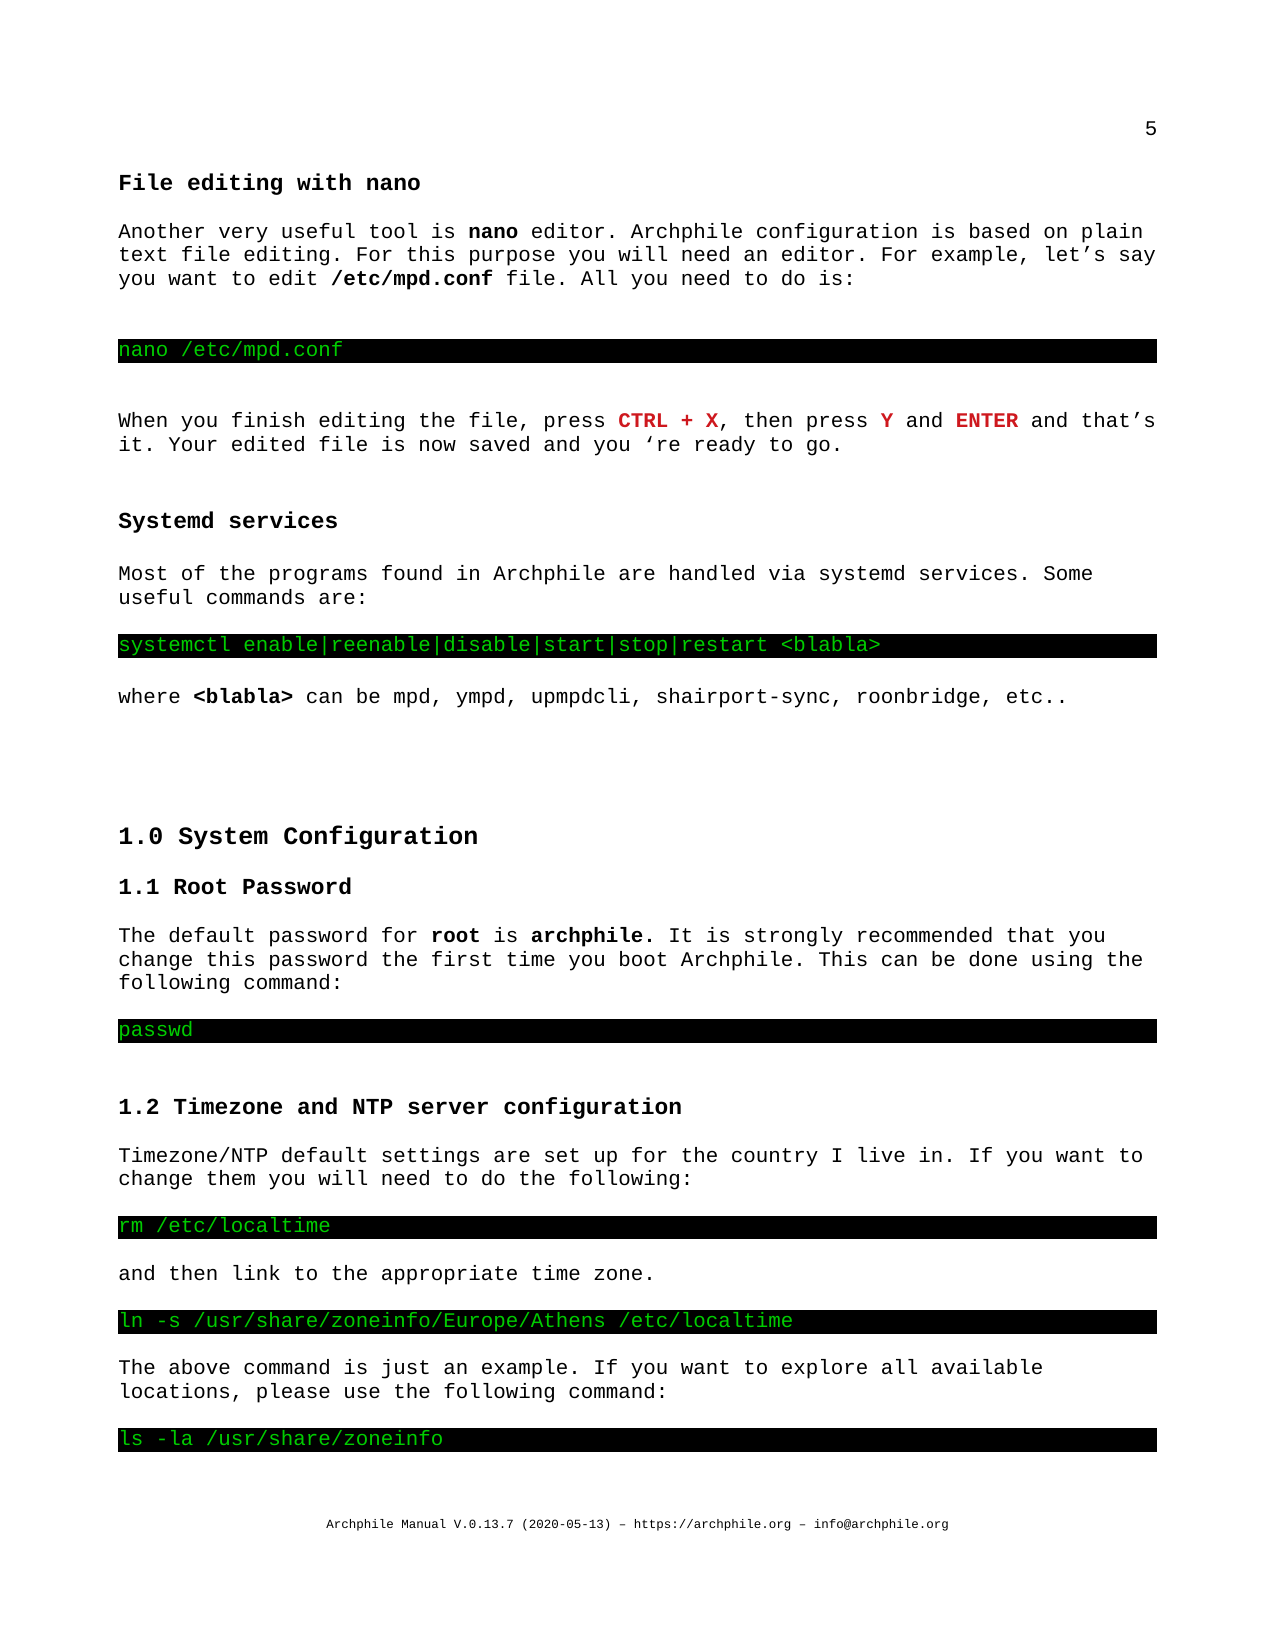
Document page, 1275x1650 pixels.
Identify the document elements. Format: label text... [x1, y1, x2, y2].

text The above command is just an example. If you want to explore all available locations, please use the following command: [118, 1357, 1157, 1405]
text nano /etc/mpd.conf [118, 339, 1157, 363]
text and then link to the appropriate time zone. [118, 1263, 1157, 1286]
text ls -la /usr/share/zoneinfo [118, 1428, 1157, 1452]
text rm /etc/localtime [118, 1216, 1157, 1239]
text When you finish editing the file, press CTRL + X, then press Y and ENTER and that’s it. Your edited file is now saved and you ‘re ready to go. [118, 410, 1157, 457]
text where <blabla> can be mpd, ympd, upmpdcli, shairport-sync, roonbridge, etc.. [118, 686, 1157, 710]
text passwd [118, 1019, 1157, 1043]
text Another very useful tool is nano editor. Archphile configuration is based on plain text file editing. For this purpose you will need an editor. For example, let’s say you want to edit /etc/mpd.conf file. All you need to do is: [118, 221, 1157, 292]
text 1.1 Root Password [118, 875, 1157, 901]
text 1.0 System Configuration [118, 823, 1157, 852]
text Timezone/NTP default settings are set up for the country I live in. If you want to change them you will need to do the following: [118, 1144, 1157, 1192]
text Most of the programs found in Archphile are handled via systemd services. Some useful commands are: [118, 563, 1157, 611]
text systemctl enable|reenable|disable|start|stop|restart <blabla> [118, 634, 1157, 658]
text The default password for root is archphile. It is strongly recommended that you change this password the first time you boot Archphile. This can be done using the following command: [118, 925, 1157, 996]
text File editing with nano [118, 171, 1157, 197]
text Systemd services [118, 509, 1157, 535]
text 1.2 Timezone and NTP server configuration [118, 1095, 1157, 1121]
text ln -s /usr/share/zoneinfo/Europe/Athens /etc/localtime [118, 1310, 1157, 1334]
